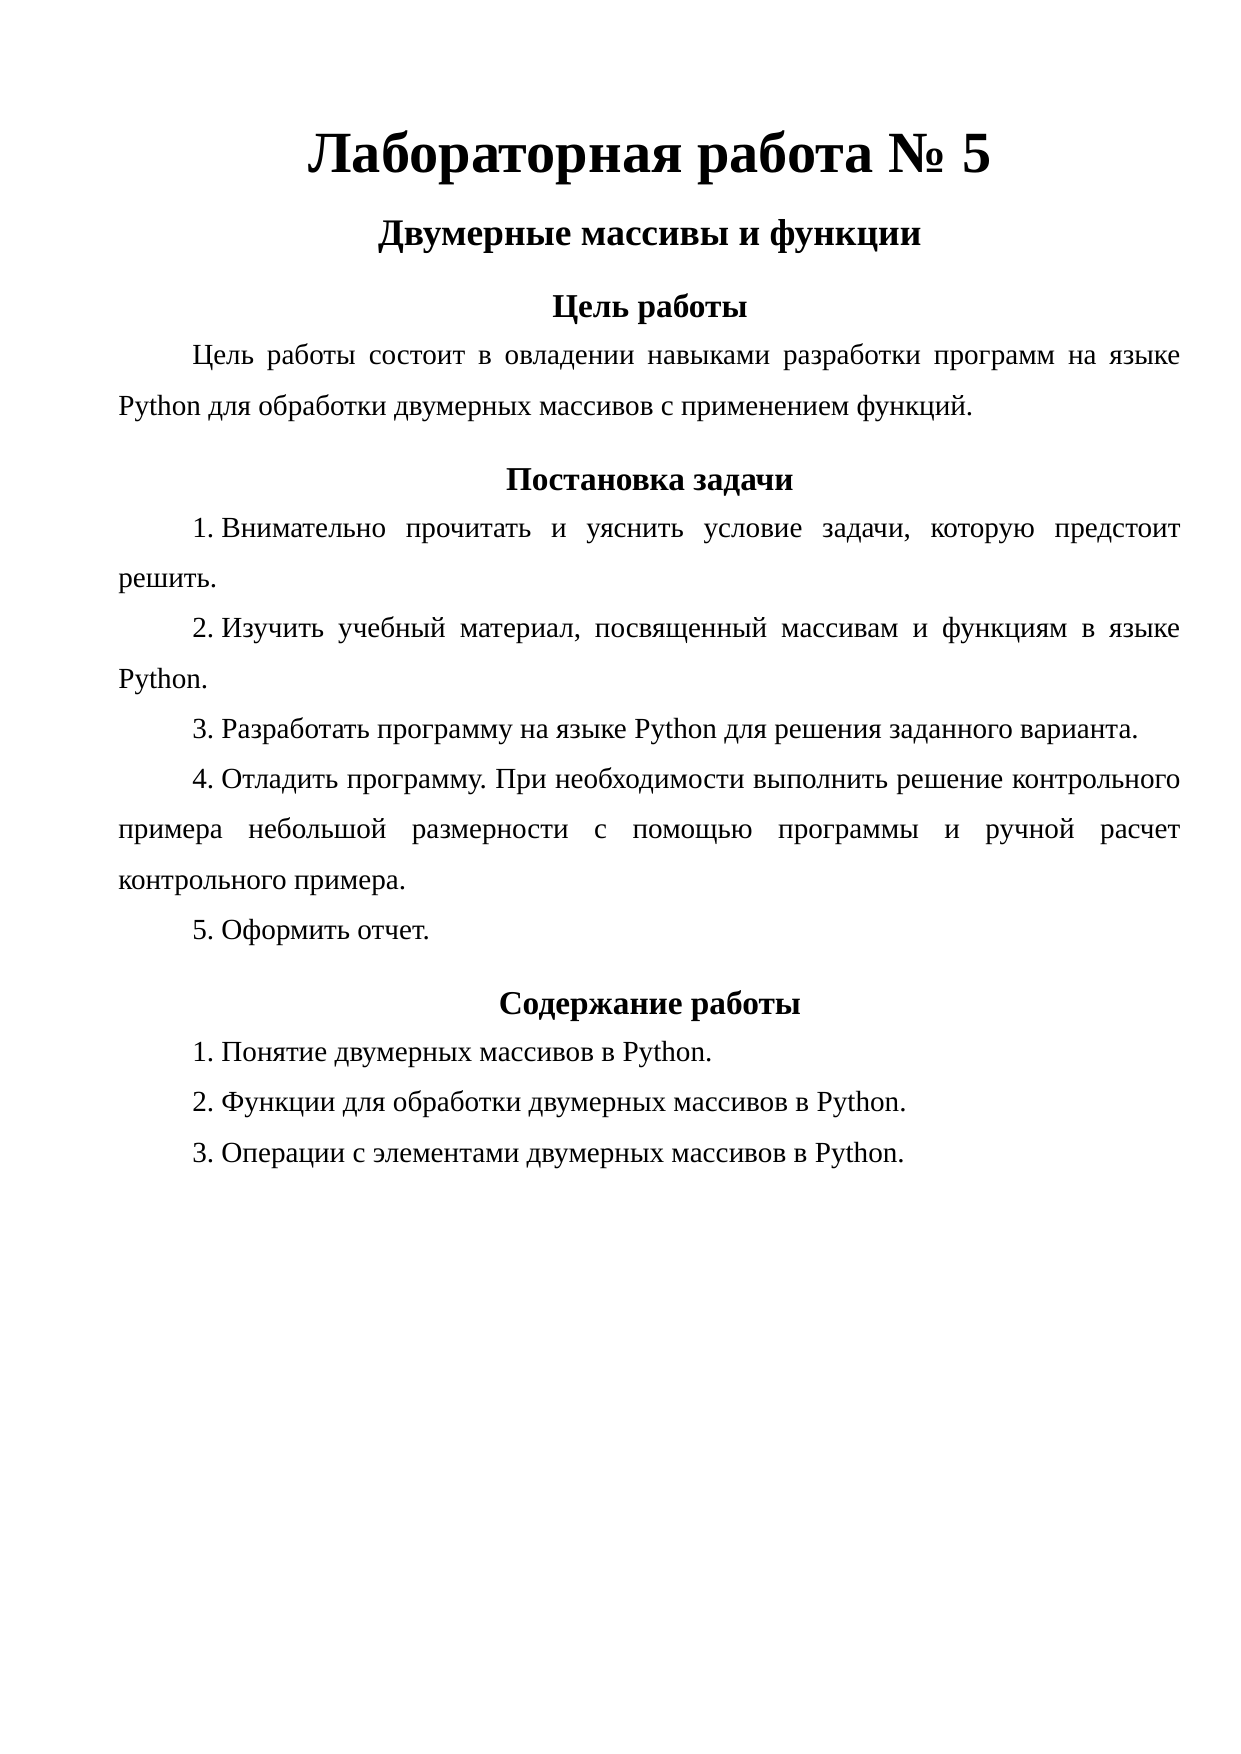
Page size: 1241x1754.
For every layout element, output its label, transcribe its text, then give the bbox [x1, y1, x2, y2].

list Операции с элементами двумерных массивов в Python. [118, 1135, 1181, 1168]
list Функции для обработки двумерных массивов в Python. [118, 1084, 1181, 1118]
subtitle Содержание работы [118, 983, 1181, 1022]
list Внимательно прочитать и уяснить условие задачи, которую предстоит решить. [118, 510, 1181, 594]
subtitle Цель работы [118, 287, 1181, 325]
title Лабораторная работа № 5 [118, 118, 1181, 185]
list Разработать программу на языке Python для решения заданного варианта. [118, 711, 1181, 744]
text Цель работы состоит в овладении навыками разработки программ на языке Python для обработки двумерных массивов с применением функций. [118, 337, 1181, 421]
list Понятие двумерных массивов в Python. [118, 1034, 1181, 1068]
list Изучить учебный материал, посвященный массивам и функциям в языке Python. [118, 610, 1181, 694]
subtitle Двумерные массивы и функции [118, 210, 1181, 253]
subtitle Постановка задачи [118, 459, 1181, 497]
list Отладить программу. При необходимости выполнить решение контрольного примера небольшой размерности с помощью программы и ручной расчет контрольного примера. [118, 761, 1181, 896]
list Оформить отчет. [118, 912, 1181, 946]
